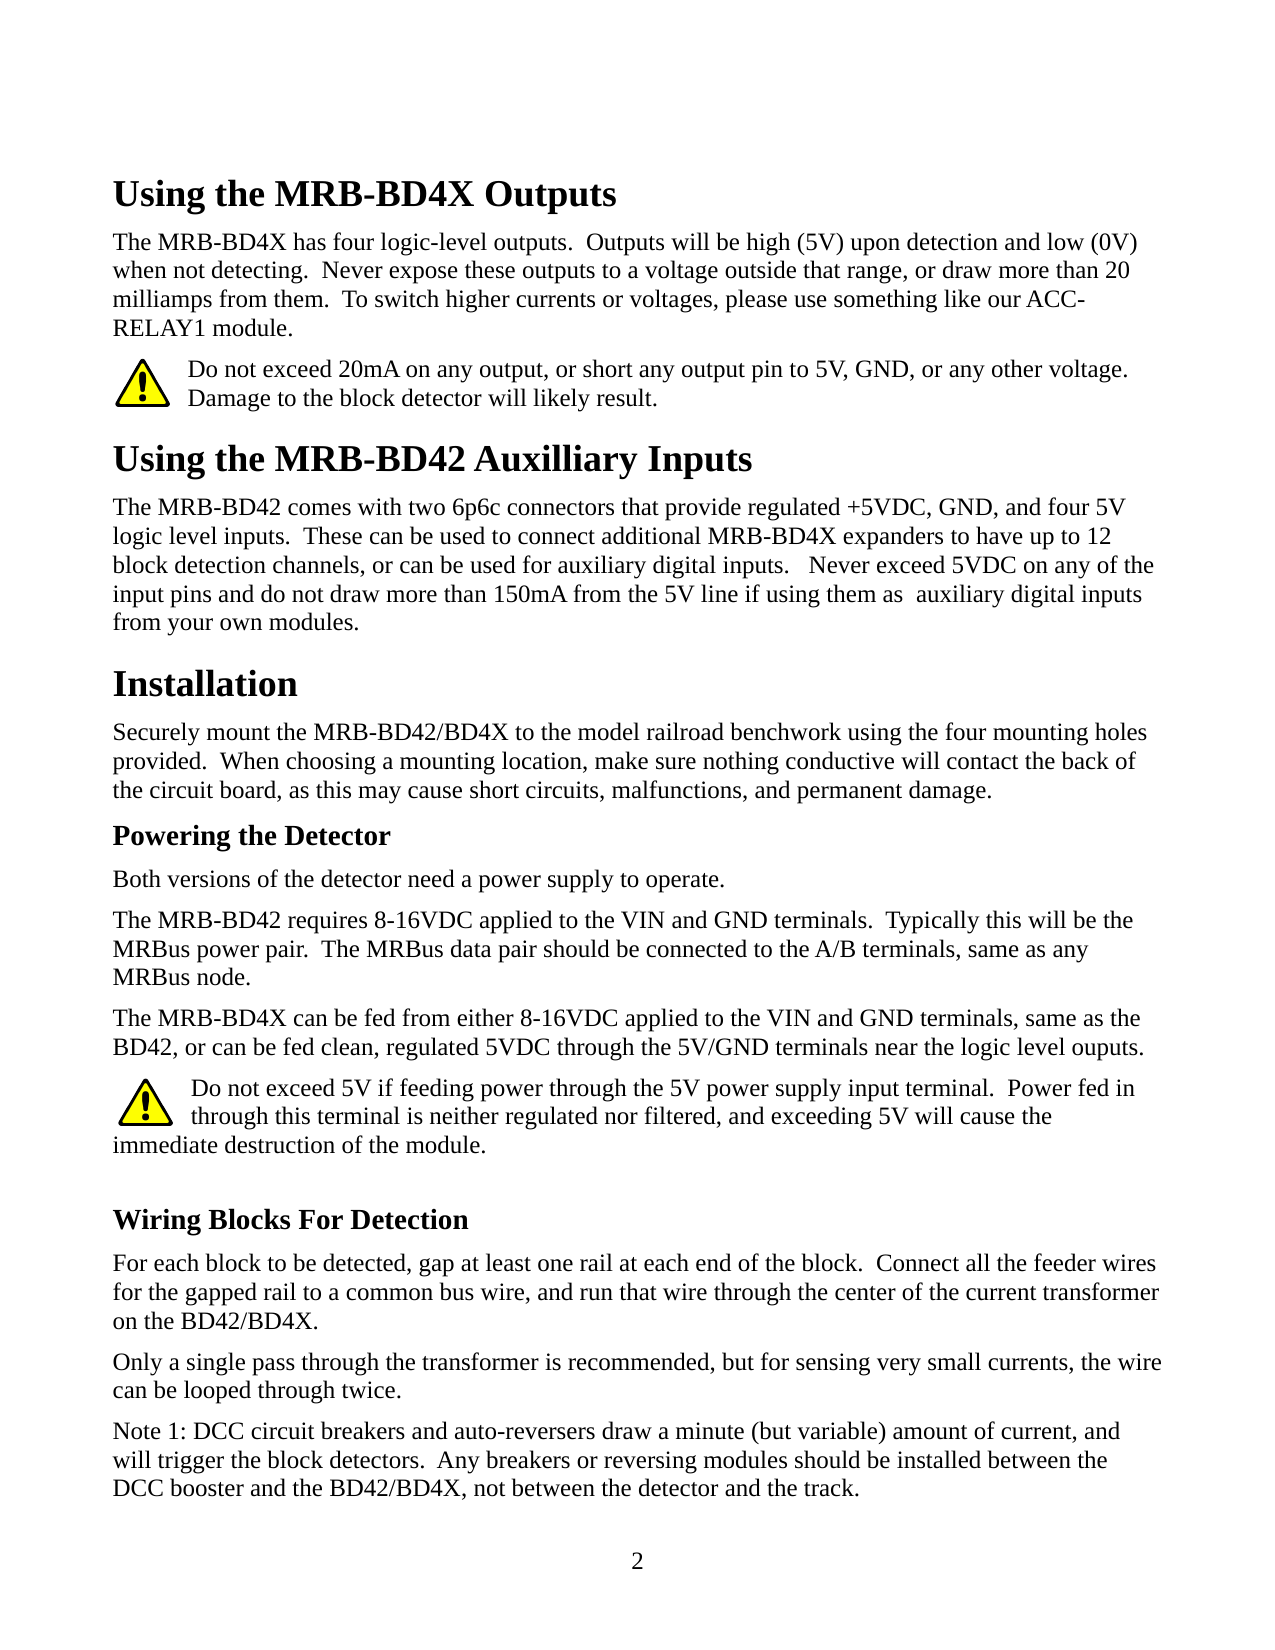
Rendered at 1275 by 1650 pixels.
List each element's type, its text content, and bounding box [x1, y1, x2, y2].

text The MRB-BD42 comes with two 6p6c connectors that provide regulated +5VDC, GND, and four 5V logic level inputs. These can be used to connect additional MRB-BD4X expanders to have up to 12 block detection channels, or can be used for auxiliary digital inputs. Never exceed 5VDC on any of the input pins and do not draw more than 150mA from the 5V line if using them as auxiliary digital inputs from your own modules. [112, 492, 1162, 636]
text The MRB-BD4X has four logic-level outputs. Outputs will be high (5V) upon detection and low (0V) when not detecting. Never expose these outputs to a voltage outside that range, or draw more than 20 milliamps from them. To switch higher currents or voltages, please use something like our ACC-RELAY1 module. [112, 227, 1162, 342]
text Both versions of the detector need a power supply to operate. [112, 864, 1162, 893]
text Do not exceed 5V if feeding power through the 5V power supply input terminal. Power fed in through this terminal is neither regulated nor filtered, and exceeding 5V will cause the immediate destruction of the module. [112, 1073, 1162, 1188]
text For each block to be detected, gap at least one rail at each end of the block. Connect all the feeder wires for the gapped rail to a common bus wire, and run that wire through the center of the current transformer on the BD42/BD4X. [112, 1248, 1162, 1334]
text Note 1: DCC circuit breakers and auto-reversers draw a minute (but variable) amount of current, and will trigger the block detectors. Any breakers or reversing modules should be installed between the DCC booster and the BD42/BD4X, not between the detector and the track. [112, 1416, 1162, 1502]
subtitle Powering the Detector [112, 818, 1162, 852]
text Only a single pass through the transformer is recommended, but for sensing very small currents, the wire can be looped through twice. [112, 1347, 1162, 1404]
text The MRB-BD42 requires 8-16VDC applied to the VIN and GND terminals. Typically this will be the MRBus power pair. The MRBus data pair should be connected to the A/B terminals, same as any MRBus node. [112, 905, 1162, 991]
text Securely mount the MRB-BD42/BD4X to the model railroad benchwork using the four mounting holes provided. When choosing a mounting location, make sure nothing conductive will contact the back of the circuit board, as this may cause short circuits, malfunctions, and permanent damage. [112, 717, 1162, 804]
picture [115, 1075, 176, 1129]
text Do not exceed 20mA on any output, or short any output pin to 5V, GND, or any other voltage. Damage to the block detector will likely result. [112, 354, 1162, 411]
subtitle Using the MRB-BD42 Auxilliary Inputs [112, 436, 1162, 480]
text The MRB-BD4X can be fed from either 8-16VDC applied to the VIN and GND terminals, same as the BD42, or can be fed clean, regulated 5VDC through the 5V/GND terminals near the logic level ouputs. [112, 1003, 1162, 1061]
subtitle Using the MRB-BD4X Outputs [112, 171, 1162, 214]
picture [112, 355, 173, 410]
subtitle Wiring Blocks For Detection [112, 1202, 1162, 1236]
subtitle Installation [112, 661, 1162, 705]
